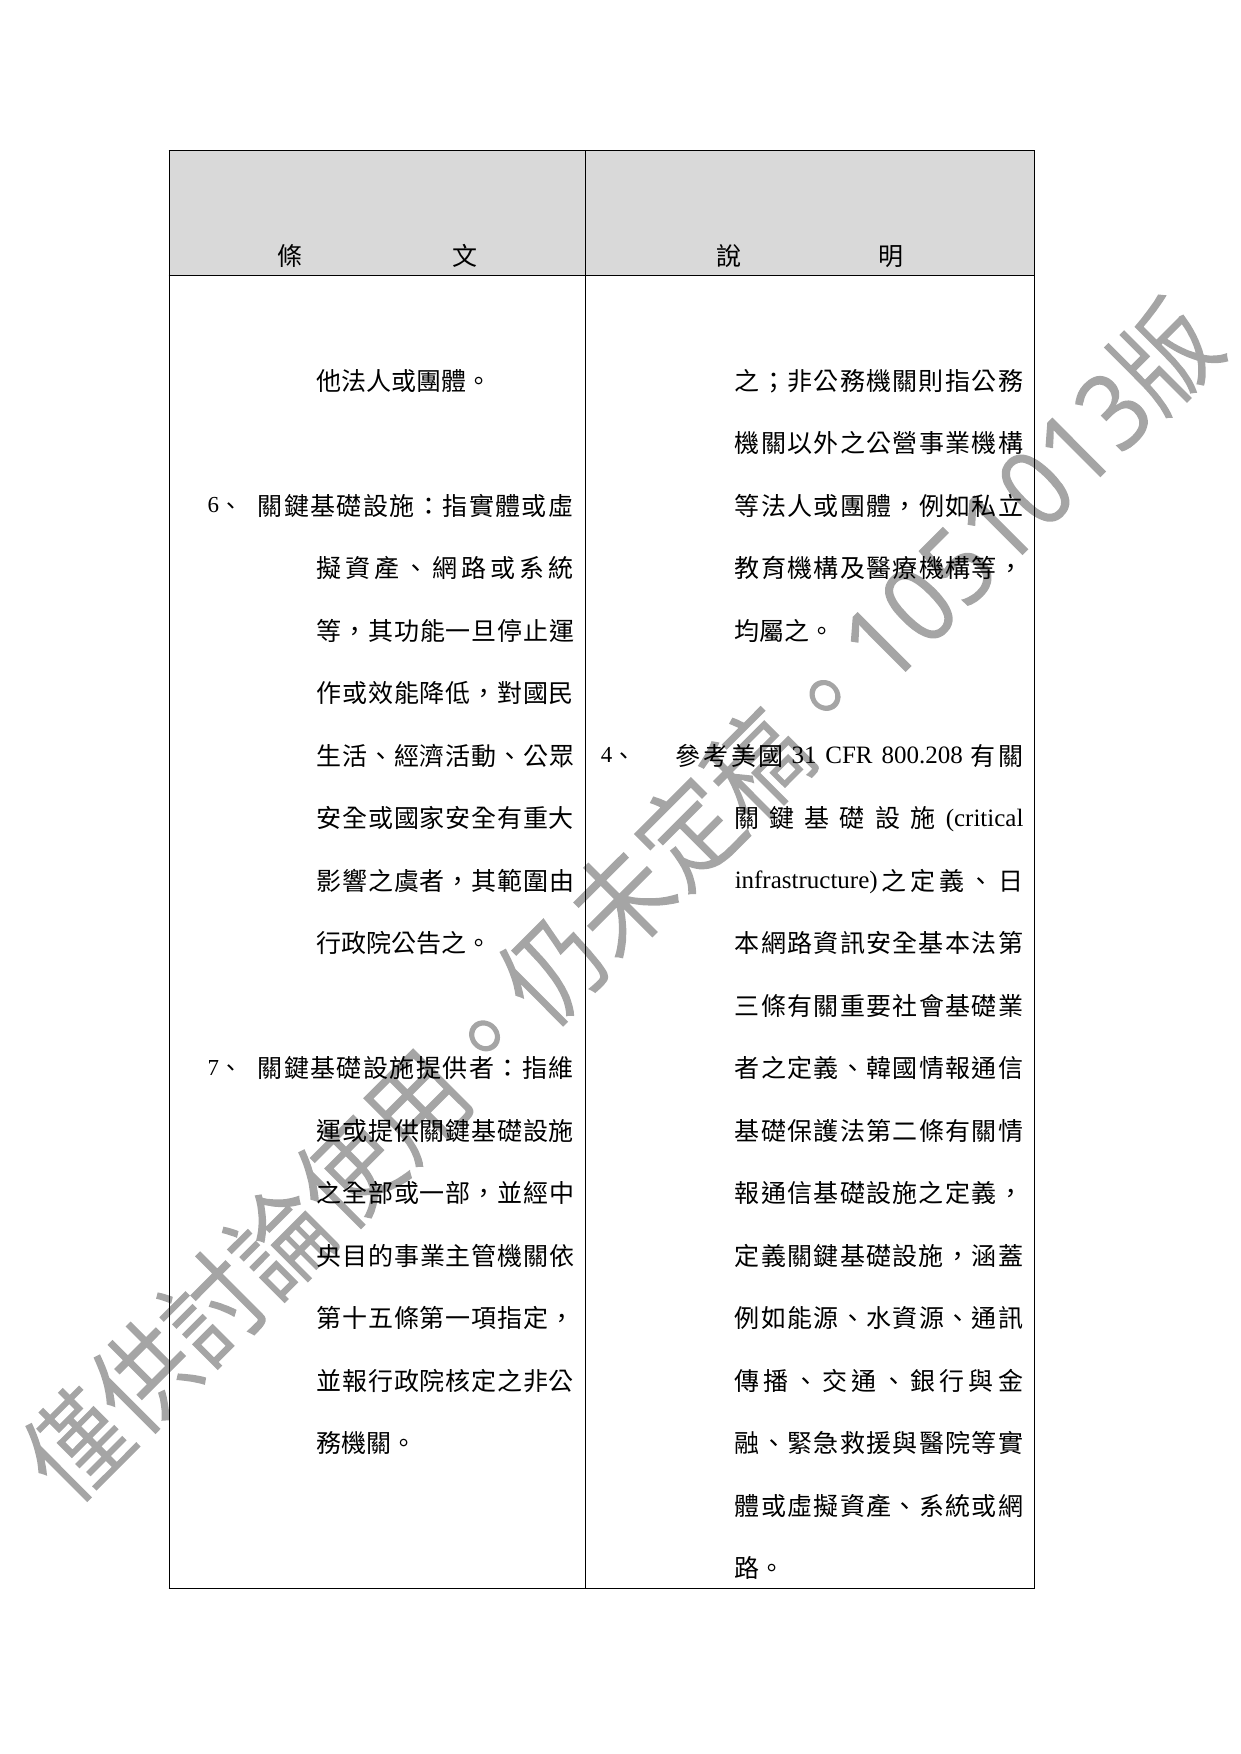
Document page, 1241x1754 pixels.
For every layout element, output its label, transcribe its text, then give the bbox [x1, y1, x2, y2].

table_header 條 文 [170, 151, 585, 275]
table_cell 本條為本法用詞定義之規定。 參考美國國家標準技術研究所(National Institute of Standards and Technology)， SP800-60 Volume I: Guild for Mapping Type of Information and Information System to Security Categories及經濟部標準檢驗局公布國家標準CNS 27001「資訊技術－安全技術－資訊安全管理－要求事項」等文件，針對資通系統、資通安全等用詞定義進行規定。 參考個人資料保護法之規定內容，定義公務機關與非公務機關。公務機關包含中央、地方機關（構）或行政法人，例如總統府、行政院、立法院、司法院、考試院、監察院、縣（市）政府、公立教育機構或醫療機構等，均屬之；非公務機關則指公務機關以外之公營事業機構等法人或團體，例如私立教育機構及醫療機構等，均屬之。 參考美國31 CFR 800.208有關關鍵基礎設施(critical infrastructure)之定義、日本網路資訊安全基本法第三條有關重要社會基礎業者之定義、韓國情報通信基礎保護法第二條有關情報通信基礎設施之定義，定義關鍵基礎設施，涵蓋例如能源、水資源、通訊傳播、交通、銀行與金融、緊急救援與醫院等實體或虛擬資產、系統或網路。 關鍵基礎設施對國民生活、經濟活動、公眾安全及國家安全有重大影響，然各維運關鍵基礎設施之非公務機關於各該類關鍵基礎設施中之屬性及重要性仍有不同，故由中央目的事業主管機關指定其中具重要性者納入本法規範之對象。 [586, 276, 1034, 1588]
table_cell 本法用詞，定義如下： 資通系統：指用以蒐集、控制、傳輸、儲存、流通、刪除資訊或對資訊為其他處理、使用或分享之系統。 資通服務：指與資訊之蒐集、控制、傳輸、儲存、流通、刪除、其他處理、使用或分享相關之服務。 資通安全：指防止資通系統或資訊遭受未經授權之存取、使用、控制、洩漏、破壞、修改、銷毀或其他侵害，以確保其機密性、完整性及可用性。 公務機關：指依法行使公權力之中央、地方機關（構）或行政法人。 非公務機關：指公務機關以外之公營事業機構、其他法人或團體。 關鍵基礎設施：指實體或虛擬資產、網路或系統等，其功能一旦停止運作或效能降低，對國民生活、經濟活動、公眾安全或國家安全有重大影響之虞者，其範圍由行政院公告之。 關鍵基礎設施提供者：指維運或提供關鍵基礎設施之全部或一部，並經中央目的事業主管機關依第十五條第一項指定，並報行政院核定之非公務機關。 [170, 276, 585, 1588]
table_header 說 明 [586, 151, 1034, 275]
